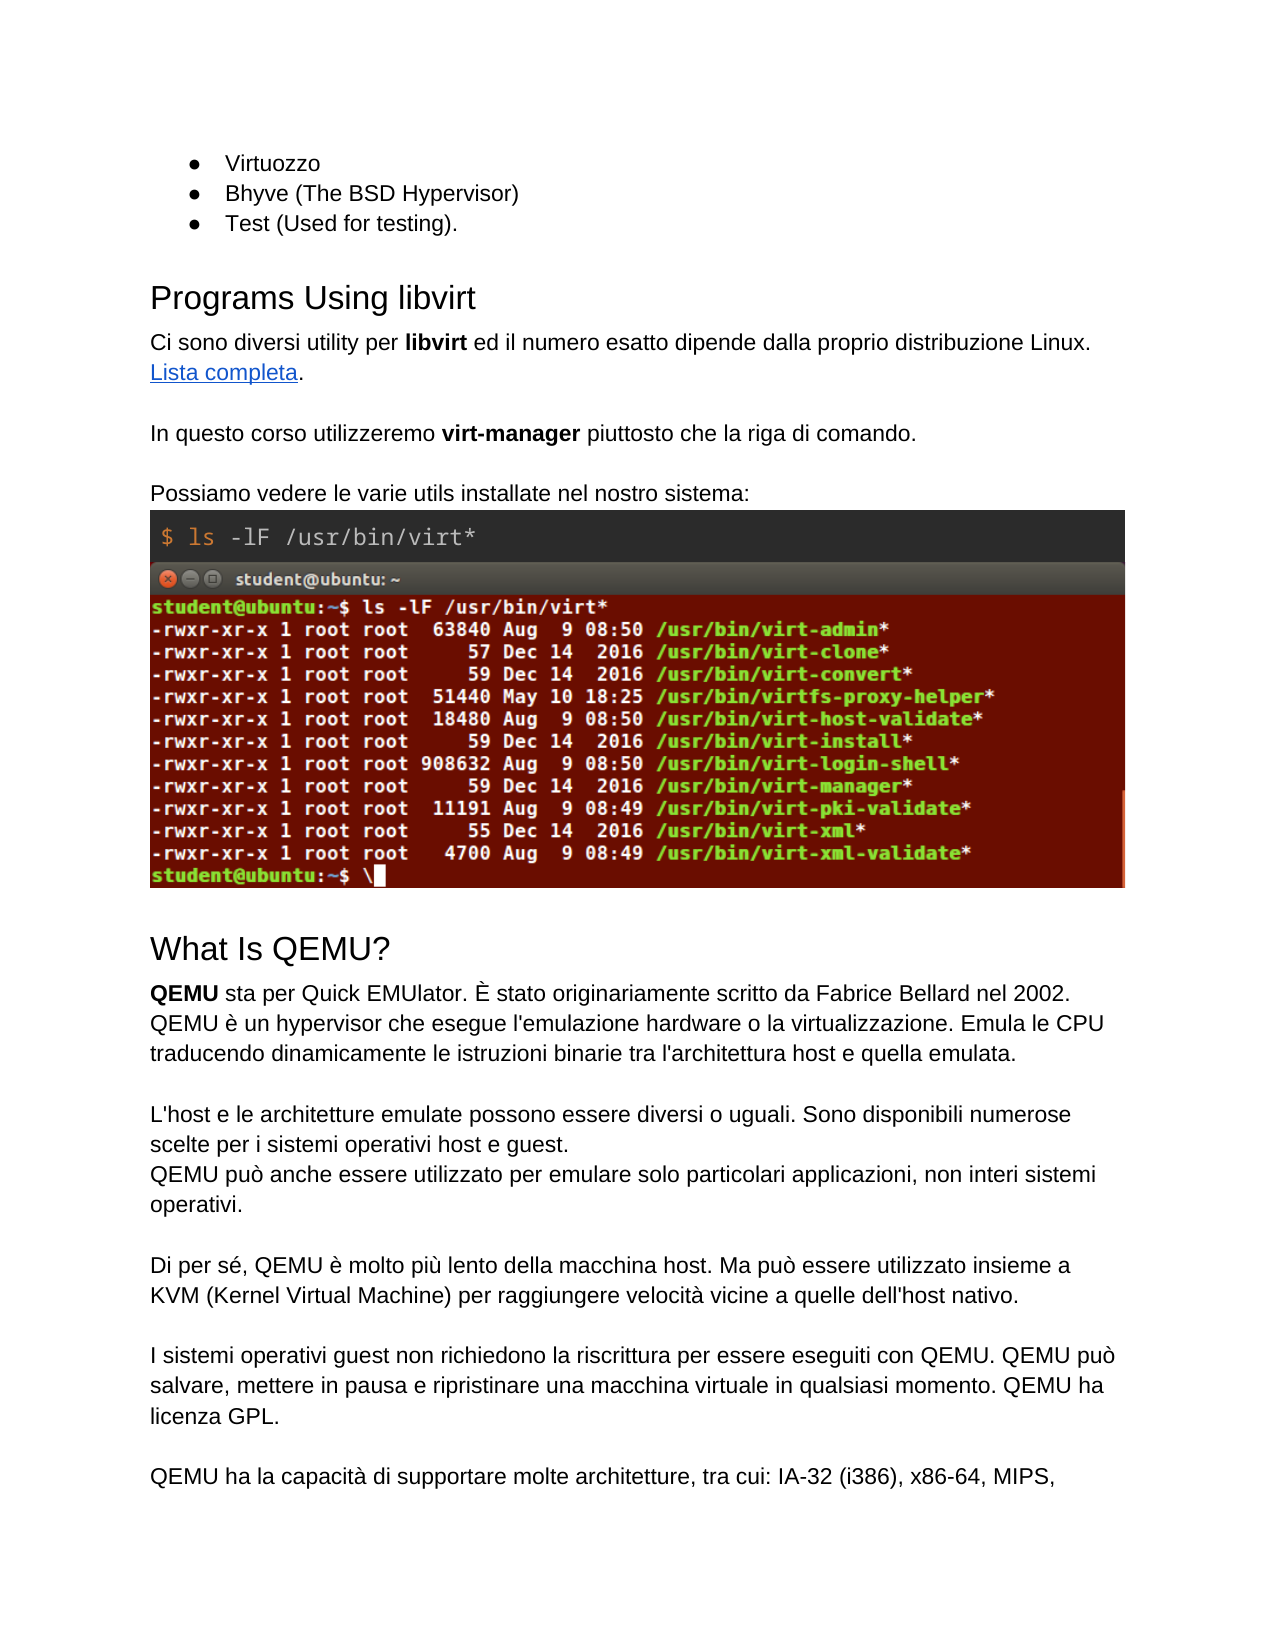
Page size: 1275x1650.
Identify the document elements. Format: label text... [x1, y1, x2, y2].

text Di per sé, QEMU è molto più lento della macchina host. Ma può essere utilizzato insieme a KVM (Kernel Virtual Machine) per raggiungere velocità vicine a quelle dell'host nativo. [150, 1252, 1125, 1308]
list Virtuozzo [187, 150, 1125, 176]
subtitle Programs Using libvirt [150, 278, 1125, 317]
text QEMU ha la capacità di supportare molte architetture, tra cui: IA-32 (i386), x86-64, MIPS, [150, 1463, 1125, 1489]
table_header $ ls -lF /usr/bin/virt* [150, 510, 1125, 562]
text QEMU può anche essere utilizzato per emulare solo particolari applicazioni, non interi sistemi operativi. [150, 1161, 1125, 1217]
text Possiamo vedere le varie utils installate nel nostro sistema: [150, 480, 1125, 506]
text QEMU sta per Quick EMUlator. È stato originariamente scritto da Fabrice Bellard nel 2002. [150, 980, 1125, 1006]
text I sistemi operativi guest non richiedono la riscrittura per essere eseguiti con QEMU. QEMU può salvare, mettere in pausa e ripristinare una macchina virtuale in qualsiasi momento. QEMU ha licenza GPL. [150, 1342, 1125, 1429]
picture [150, 562, 1125, 888]
subtitle What Is QEMU? [150, 929, 1125, 967]
text In questo corso utilizzeremo virt-manager piuttosto che la riga di comando. [150, 420, 1125, 446]
list Bhyve (The BSD Hypervisor) [187, 180, 1125, 207]
text Ci sono diversi utility per libvirt ed il numero esatto dipende dalla proprio distribuzione Linux. Lista completa. [150, 329, 1125, 386]
list Test (Used for testing).​ [187, 210, 1125, 237]
text L'host e le architetture emulate possono essere diversi o uguali. Sono disponibili numerose scelte per i sistemi operativi host e guest. [150, 1101, 1125, 1157]
text QEMU è un hypervisor che esegue l'emulazione hardware o la virtualizzazione. Emula le CPU traducendo dinamicamente le istruzioni binarie tra l'architettura host e quella emulata. [150, 1010, 1125, 1066]
